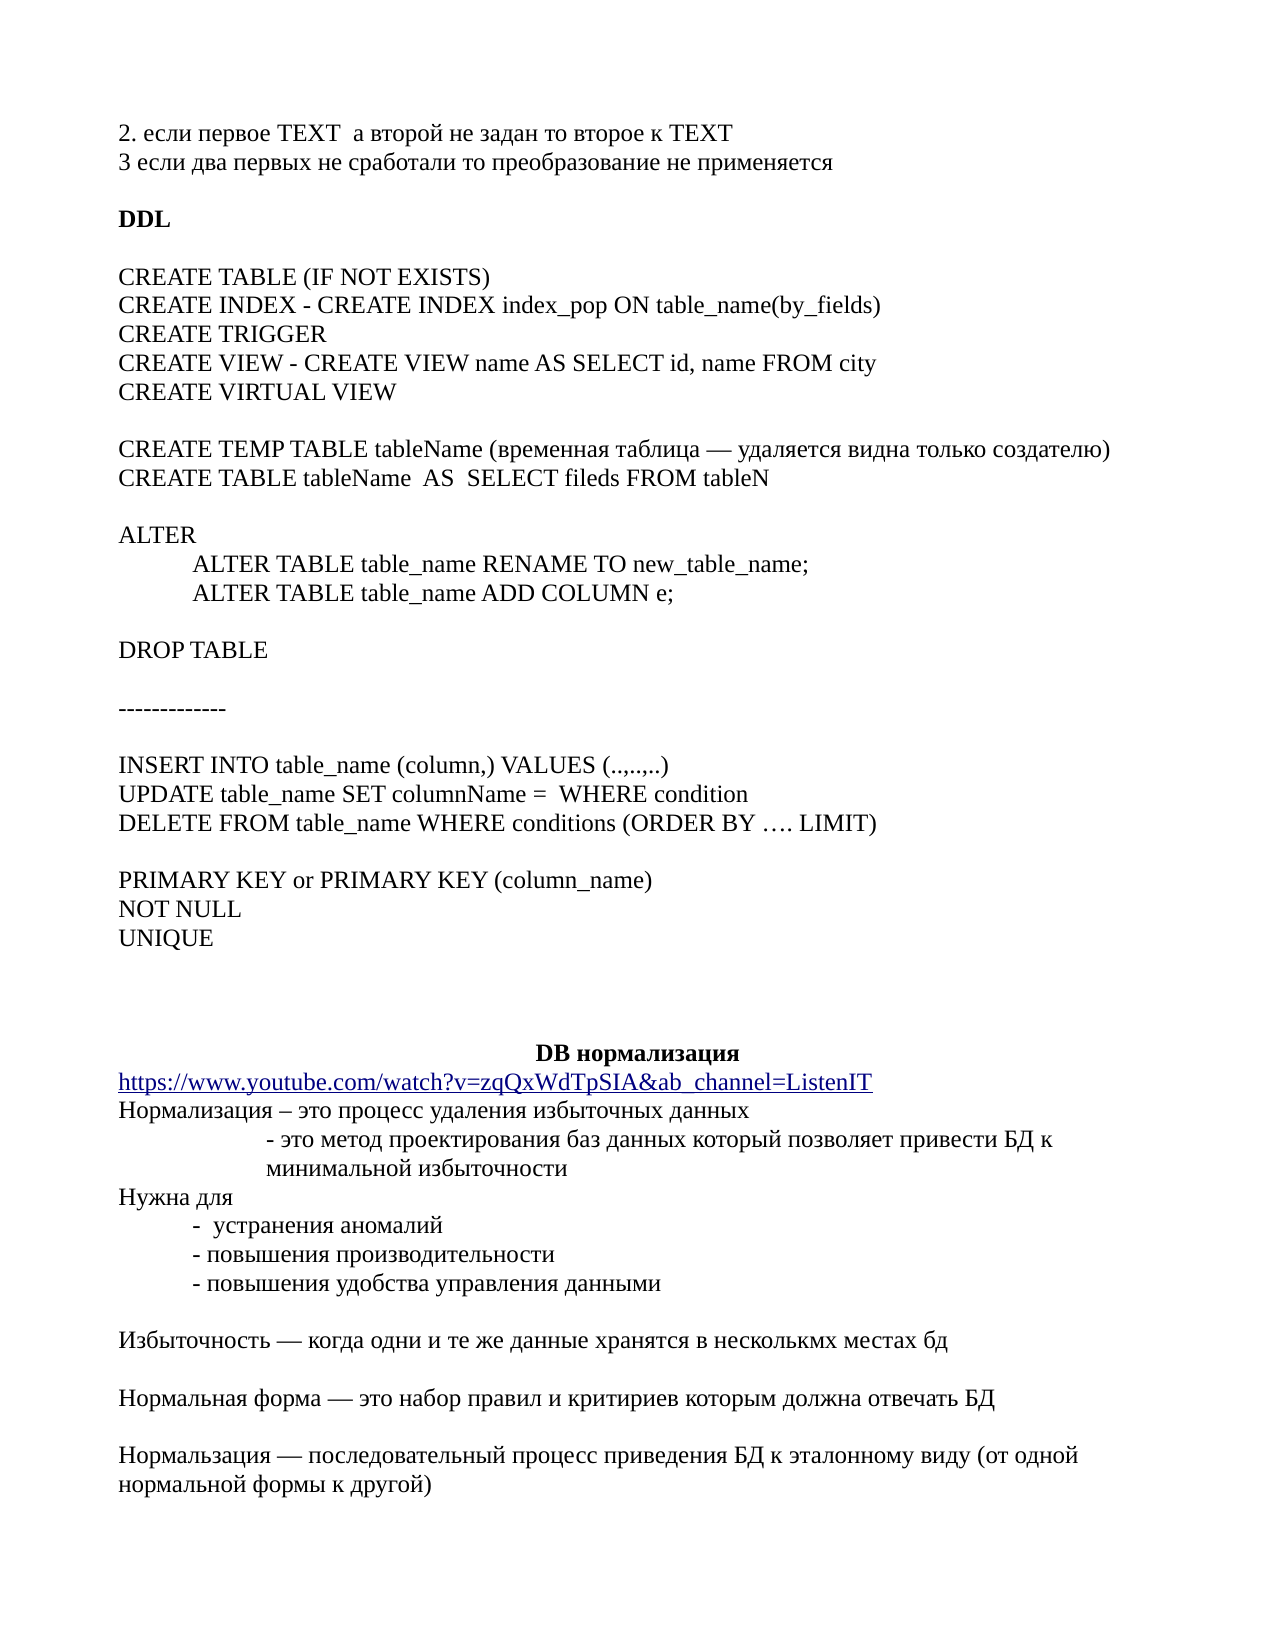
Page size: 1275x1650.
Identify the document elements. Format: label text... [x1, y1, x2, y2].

text ------------- [118, 693, 1157, 722]
text CREATE TRIGGER [118, 319, 1157, 348]
text 2. если первое TEXT а второй не задан то второе к TEXT 3 если два первых не сработали то преобразование не применяется [118, 118, 1157, 176]
text Нормальная форма — это набор правил и критириев которым должна отвечать БД Нормальзация — последовательный процесс приведения БД к эталонному виду (от одной нормальной формы к другой) [118, 1383, 1157, 1498]
text - повышения удобства управления данными [118, 1268, 1157, 1297]
text ALTER ALTER TABLE table_name RENAME TO new_table_name; ALTER TABLE table_name ADD COLUMN e; [118, 521, 1157, 607]
text DROP TABLE [118, 636, 1157, 664]
text https://www.youtube.com/watch?v=zqQxWdTpSIA&ab_channel=ListenIT [118, 1067, 1157, 1096]
text CREATE INDEX - CREATE INDEX index_pop ON table_name(by_fields) [118, 291, 1157, 319]
text INSERT INTO table_name (column,) VALUES (..,..,..) UPDATE table_name SET columnName = WHERE condition [118, 751, 1157, 808]
text DDL CREATE TABLE (IF NOT EXISTS) [118, 204, 1157, 291]
text Нормализация – это процесс удаления избыточных данных - это метод проектирования баз данных который позволяет привести БД к минимальной избыточности [118, 1096, 1157, 1182]
text CREATE VIRTUAL VIEW [118, 377, 1157, 406]
text Избыточность — когда одни и те же данные хранятся в несколькмх местах бд [118, 1326, 1157, 1354]
text PRIMARY KEY or PRIMARY KEY (column_name) NOT NULL UNIQUE [118, 866, 1157, 952]
text CREATE VIEW - CREATE VIEW name AS SELECT id, name FROM city [118, 348, 1157, 377]
text DELETE FROM table_name WHERE conditions (ORDER BY …. LIMIT) [118, 808, 1157, 837]
text Нужна для - устранения аномалий - повышения производительности [118, 1182, 1157, 1268]
text DB нормализация [118, 1038, 1157, 1067]
text CREATE TEMP TABLE tableName (временная таблица — удаляется видна только создателю) CREATE TABLE tableName AS SELECT fileds FROM tableN [118, 434, 1157, 492]
